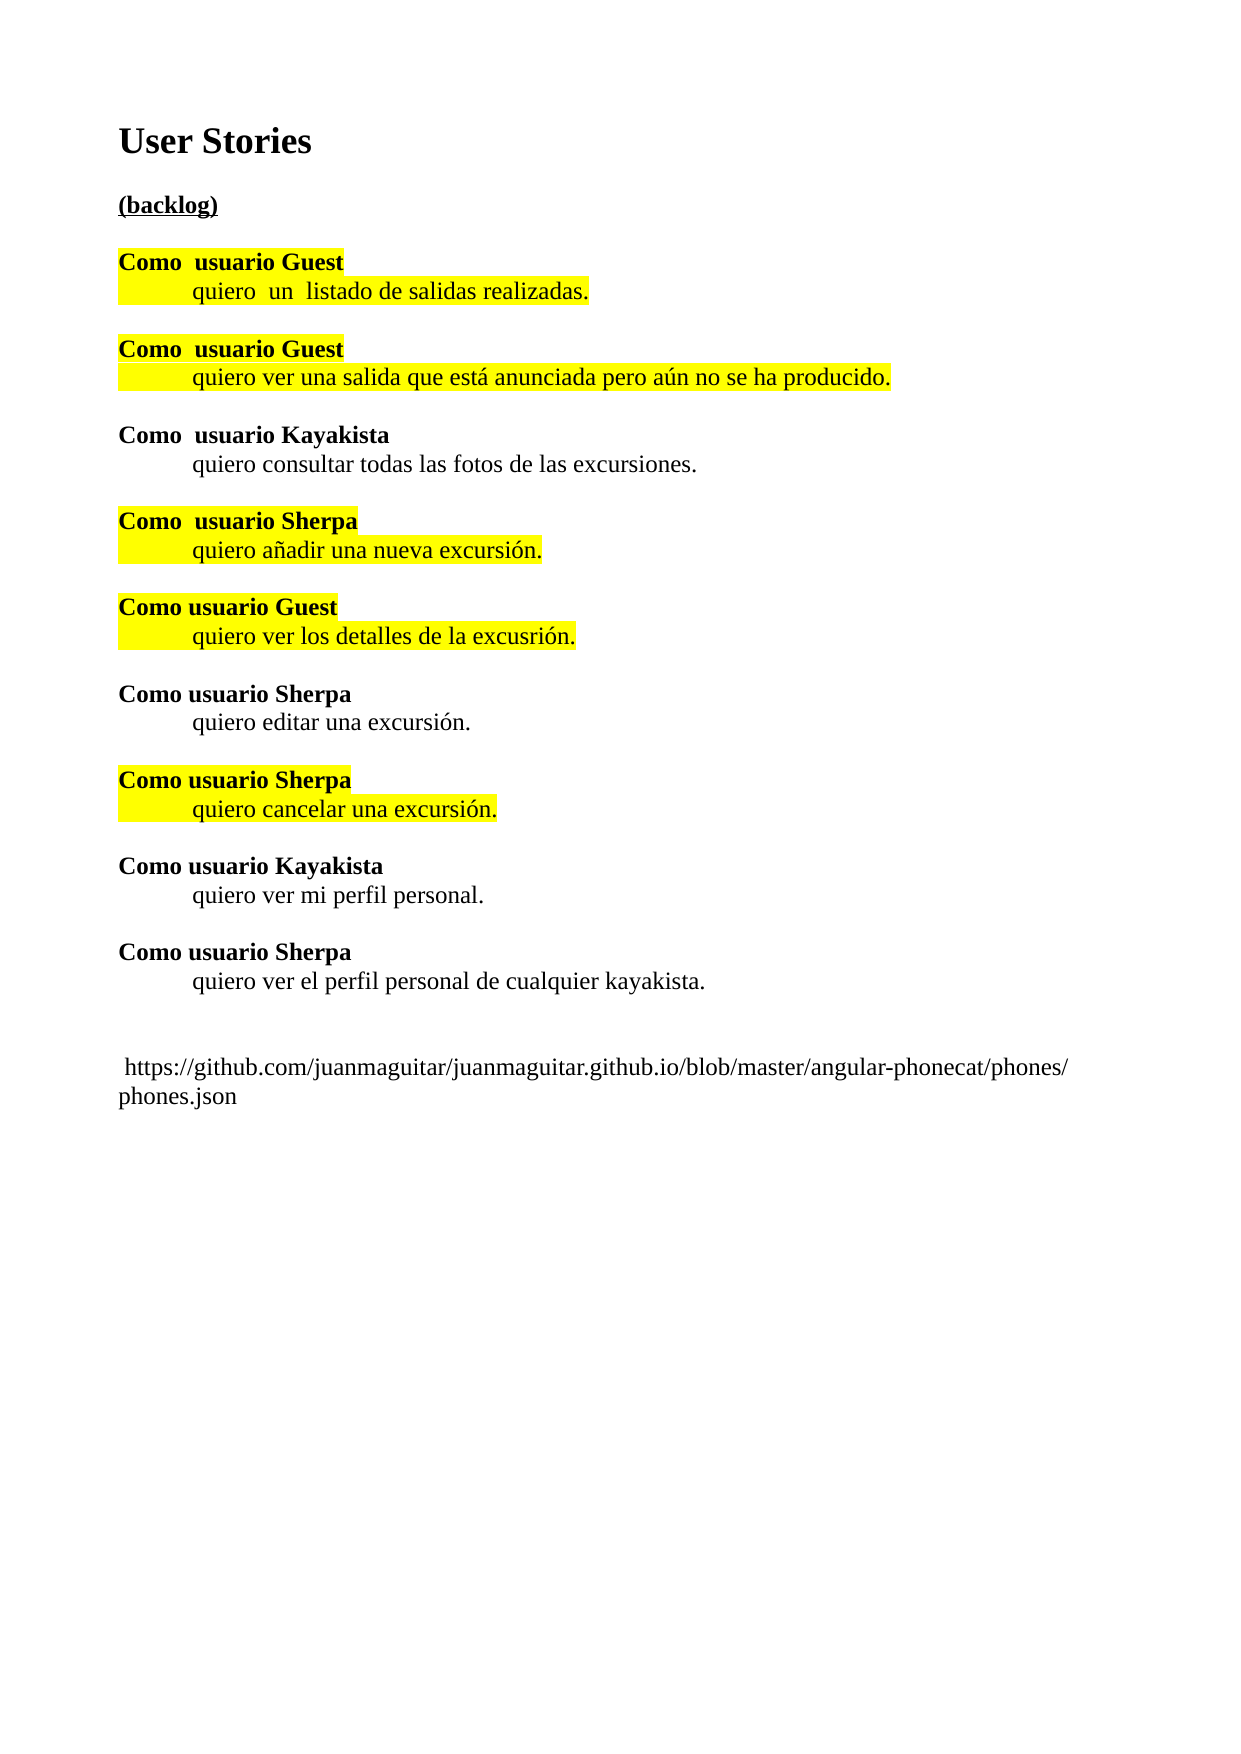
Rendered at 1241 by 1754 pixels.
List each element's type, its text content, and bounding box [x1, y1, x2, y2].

text Como usuario Sherpa [118, 679, 1122, 707]
text quiero un listado de salidas realizadas. [118, 276, 1122, 305]
text quiero ver el perfil personal de cualquier kayakista. [118, 966, 1122, 995]
text Como usuario Guest [118, 592, 1122, 621]
text Como usuario Sherpa [118, 765, 1122, 794]
text Como usuario Kayakista [118, 851, 1122, 880]
text quiero ver mi perfil personal. [118, 880, 1122, 909]
text quiero cancelar una excursión. [118, 794, 1122, 822]
text quiero consultar todas las fotos de las excursiones. [118, 449, 1122, 477]
text Como usuario Kayakista [118, 420, 1122, 449]
text Como usuario Sherpa [118, 506, 1122, 535]
text Como usuario Guest [118, 247, 1122, 276]
text (backlog) [118, 190, 1122, 219]
text quiero ver una salida que está anunciada pero aún no se ha producido. [118, 362, 1122, 391]
text quiero añadir una nueva excursión. [118, 535, 1122, 564]
text quiero editar una excursión. [118, 707, 1122, 736]
text User Stories [118, 118, 1122, 161]
text Como usuario Sherpa [118, 937, 1122, 966]
text quiero ver los detalles de la excusrión. [118, 621, 1122, 650]
text https://github.com/juanmaguitar/juanmaguitar.github.io/blob/master/angular-phonecat/phones/phones.json [118, 1052, 1122, 1110]
text Como usuario Guest [118, 334, 1122, 362]
